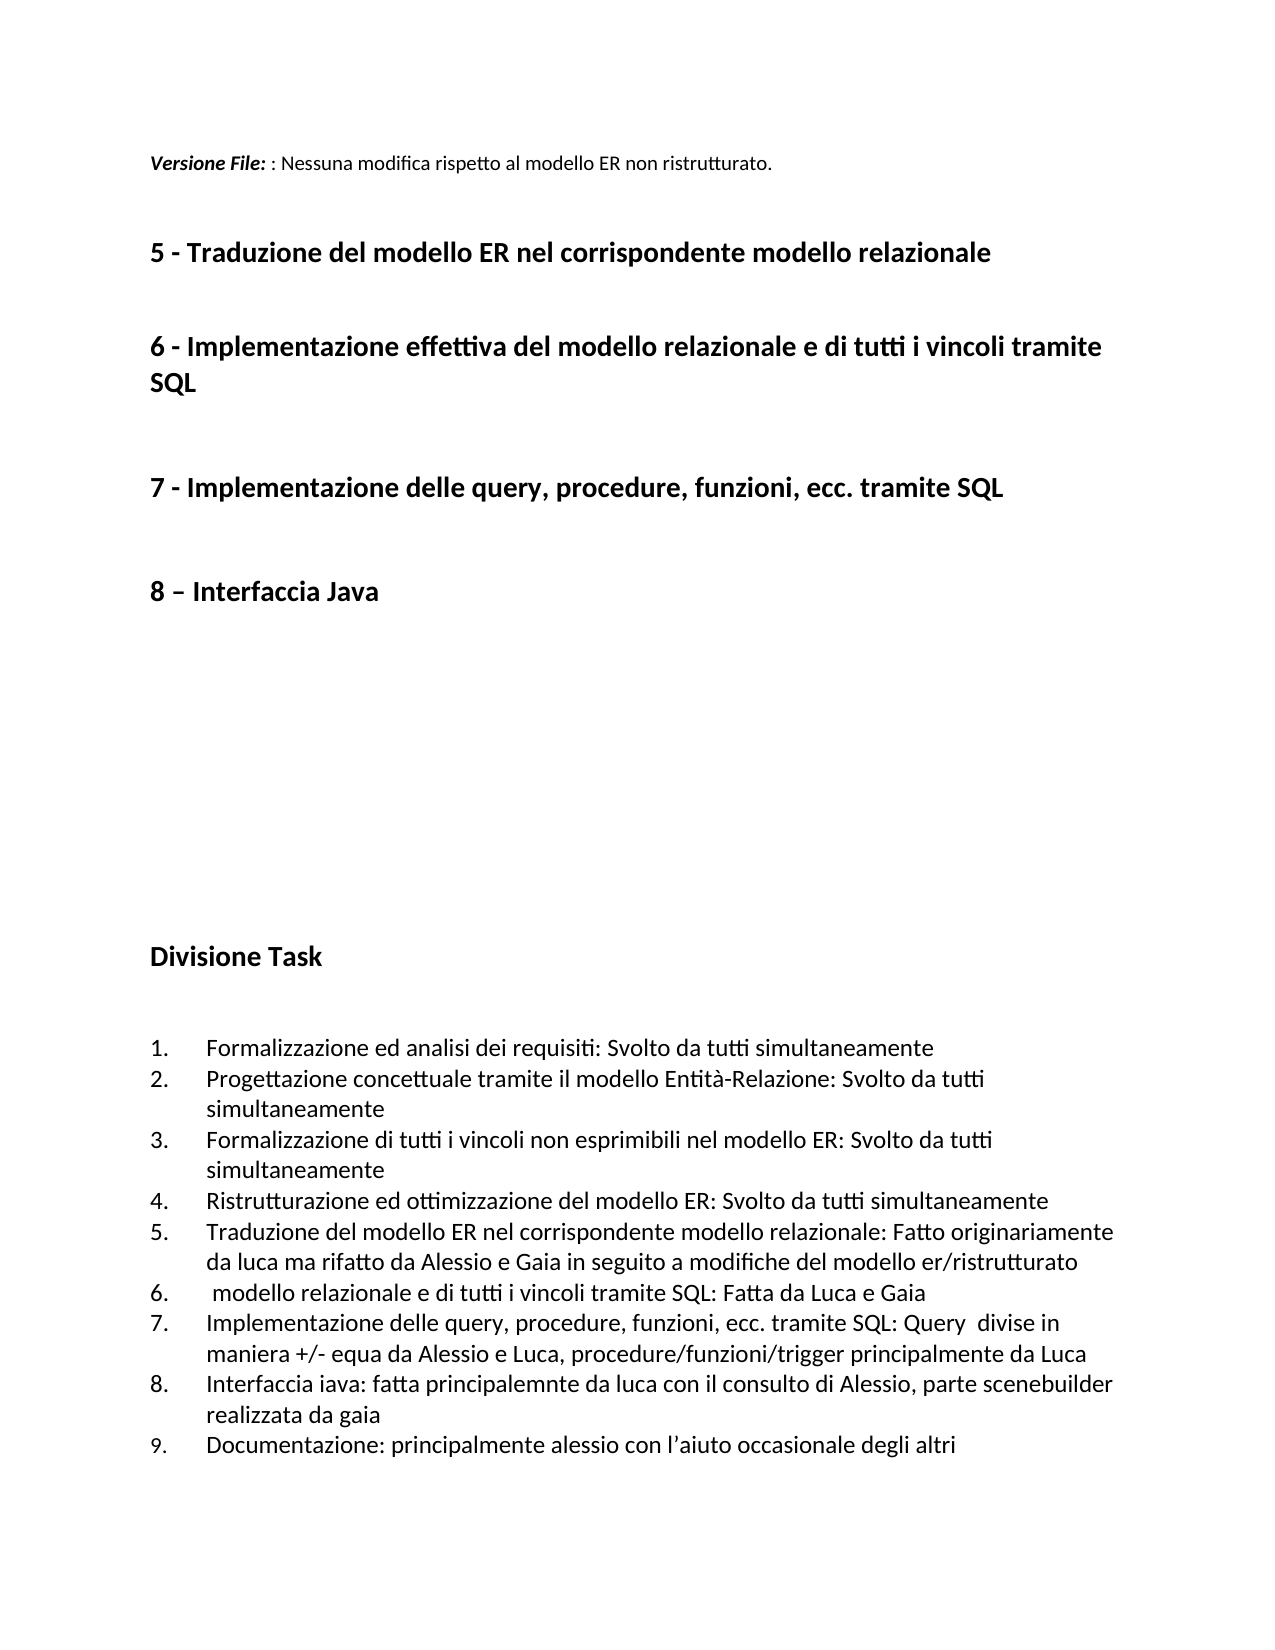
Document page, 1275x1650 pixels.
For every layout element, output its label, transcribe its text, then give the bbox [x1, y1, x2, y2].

text 8 – Interfaccia Java [150, 573, 1125, 609]
text 5 - Traduzione del modello ER nel corrispondente modello relazionale [150, 234, 1125, 270]
list modello relazionale e di tutti i vincoli tramite SQL: Fatta da Luca e Gaia [150, 1277, 1125, 1307]
list Formalizzazione ed analisi dei requisiti: Svolto da tutti simultaneamente [150, 1032, 1125, 1063]
text 6 - Implementazione effettiva del modello relazionale e di tutti i vincoli tramite SQL [150, 328, 1125, 400]
list Documentazione: principalmente alessio con l’aiuto occasionale degli altri [150, 1429, 1125, 1460]
list Interfaccia iava: fatta principalemnte da luca con il consulto di Alessio, parte scenebuilder realizzata da gaia [150, 1368, 1125, 1429]
list Progettazione concettuale tramite il modello Entità-Relazione: Svolto da tutti simultaneamente [150, 1063, 1125, 1124]
list Traduzione del modello ER nel corrispondente modello relazionale: Fatto originariamente da luca ma rifatto da Alessio e Gaia in seguito a modifiche del modello er/ristrutturato [150, 1216, 1125, 1277]
text 7 - Implementazione delle query, procedure, funzioni, ecc. tramite SQL [150, 469, 1125, 504]
list Formalizzazione di tutti i vincoli non esprimibili nel modello ER: Svolto da tutti simultaneamente [150, 1124, 1125, 1185]
text Versione File: : Nessuna modifica rispetto al modello ER non ristrutturato. [150, 150, 1125, 175]
text Divisione Task [150, 938, 1125, 974]
list Ristrutturazione ed ottimizzazione del modello ER: Svolto da tutti simultaneamente [150, 1185, 1125, 1216]
list Implementazione delle query, procedure, funzioni, ecc. tramite SQL: Query divise in maniera +/- equa da Alessio e Luca, procedure/funzioni/trigger principalmente da Luca [150, 1307, 1125, 1368]
